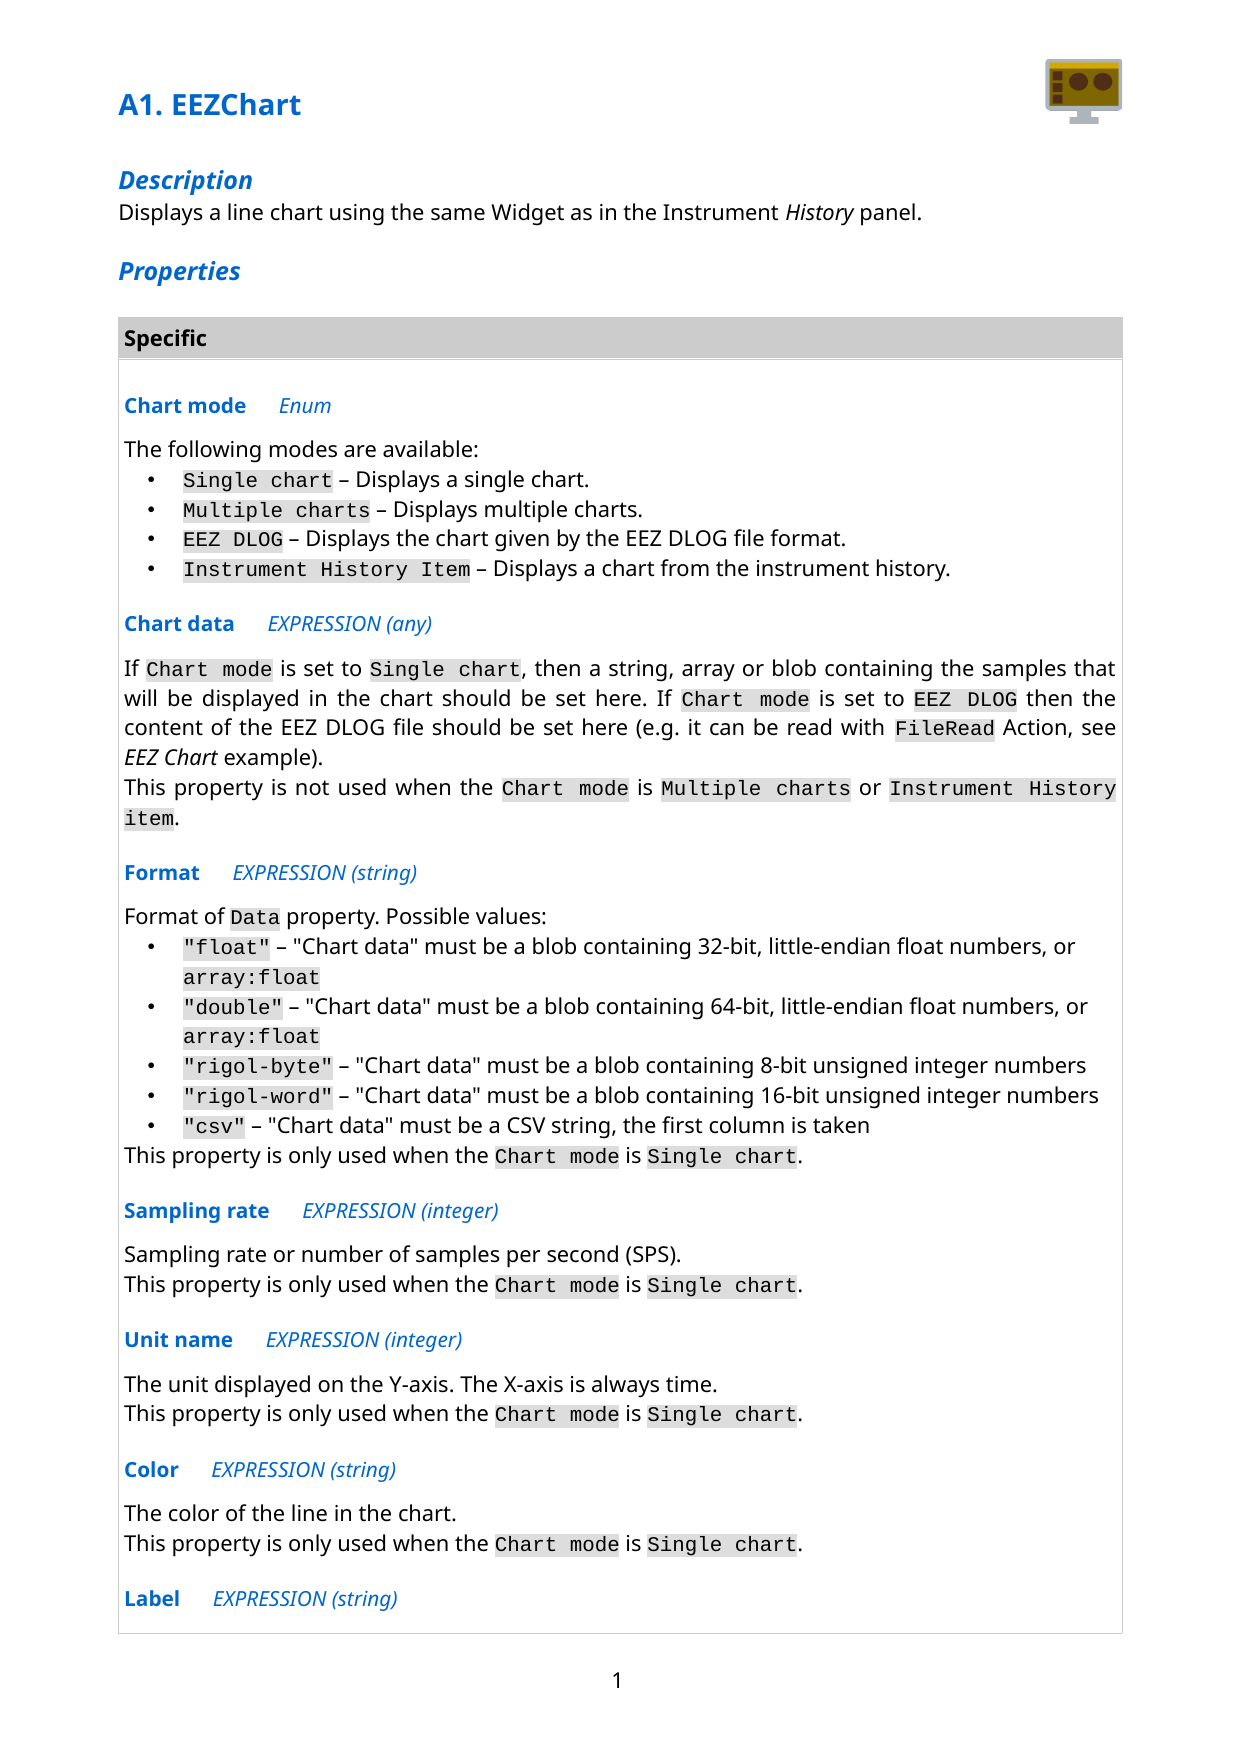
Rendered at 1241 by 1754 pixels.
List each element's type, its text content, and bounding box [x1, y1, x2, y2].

picture [1045, 59, 1123, 124]
subtitle Properties [118, 253, 1122, 287]
subtitle Description [118, 163, 1122, 197]
text Displays a line chart using the same Widget as in the Instrument History panel. [118, 197, 1122, 227]
table_header Specific [119, 318, 1122, 358]
subtitle EEZChart [118, 84, 1045, 124]
table_cell Chart mode Enum The following modes are available: Single chart – Displays a single chart. Multiple charts – Displays multiple charts. EEZ DLOG – Displays the chart given by the EEZ DLOG file format. Instrument History Item – Displays a chart from the instrument history. Chart data EXPRESSION (any) If Chart mode is set to Single chart, then a string, array or blob containing the samples that will be displayed in the chart should be set here. If Chart mode is set to EEZ DLOG then the content of the EEZ DLOG file should be set here (e.g. it can be read with FileRead Action, see EEZ Chart example). This property is not used when the Chart mode is Multiple charts or Instrument History item. Format EXPRESSION (string) Format of Data property. Possible values: "float" – "Chart data" must be a blob containing 32-bit, little-endian float numbers, or array:float "double" – "Chart data" must be a blob containing 64-bit, little-endian float numbers, or array:float "rigol-byte" – "Chart data" must be a blob containing 8-bit unsigned integer numbers "rigol-word" – "Chart data" must be a blob containing 16-bit unsigned integer numbers "csv" – "Chart data" must be a CSV string, the first column is taken This property is only used when the Chart mode is Single chart. Sampling rate EXPRESSION (integer) Sampling rate or number of samples per second (SPS). This property is only used when the Chart mode is Single chart. Unit name EXPRESSION (integer) The unit displayed on the Y-axis. The X-axis is always time. This property is only used when the Chart mode is Single chart. Color EXPRESSION (string) The color of the line in the chart. This property is only used when the Chart mode is Single chart. Label EXPRESSION (string) [119, 360, 1122, 1633]
